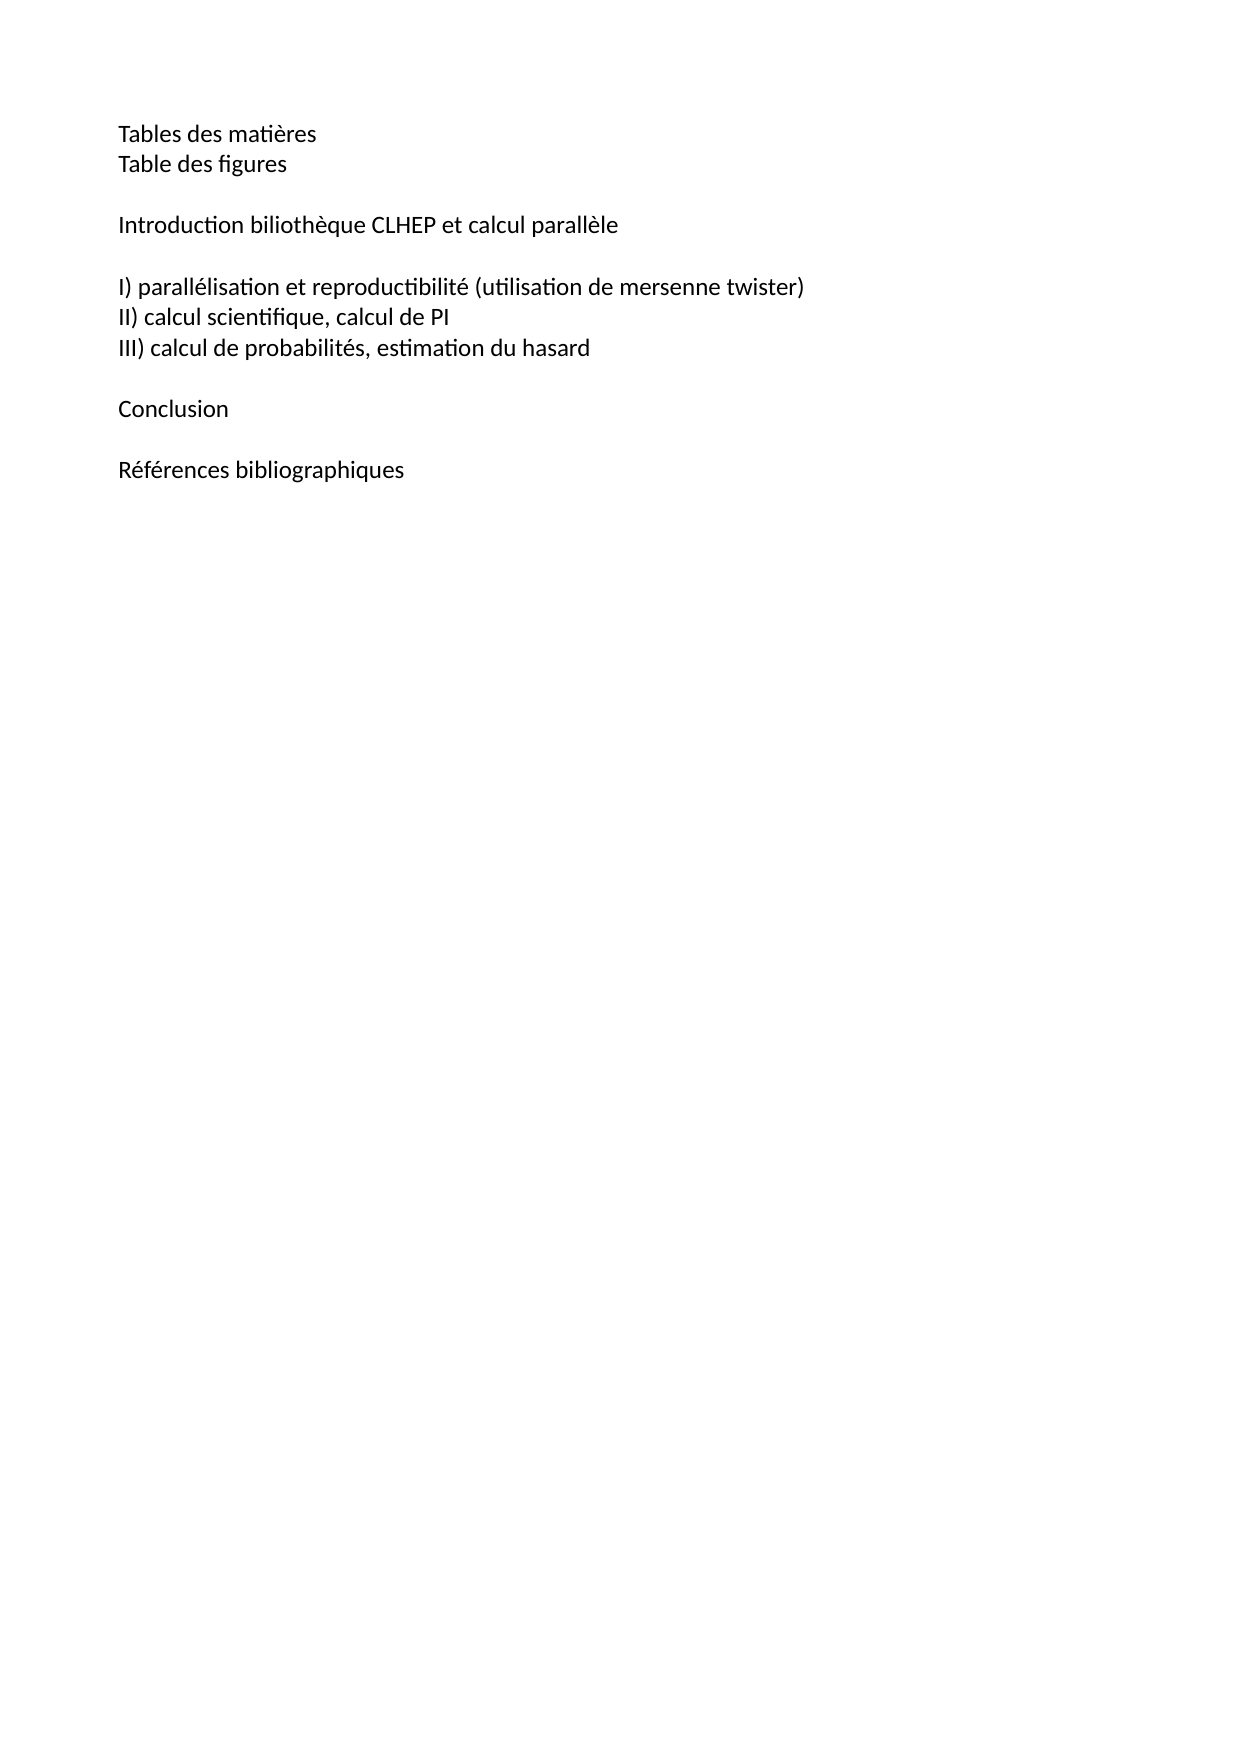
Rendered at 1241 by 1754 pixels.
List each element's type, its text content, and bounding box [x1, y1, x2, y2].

text Tables des matières [118, 118, 1122, 149]
text Table des figures [118, 149, 1122, 179]
text Conclusion [118, 393, 1122, 423]
text III) calcul de probabilités, estimation du hasard [118, 332, 1122, 362]
text Références bibliographiques [118, 454, 1122, 484]
text Introduction biliothèque CLHEP et calcul parallèle [118, 210, 1122, 240]
text II) calcul scientifique, calcul de PI [118, 301, 1122, 332]
text I) parallélisation et reproductibilité (utilisation de mersenne twister) [118, 271, 1122, 301]
